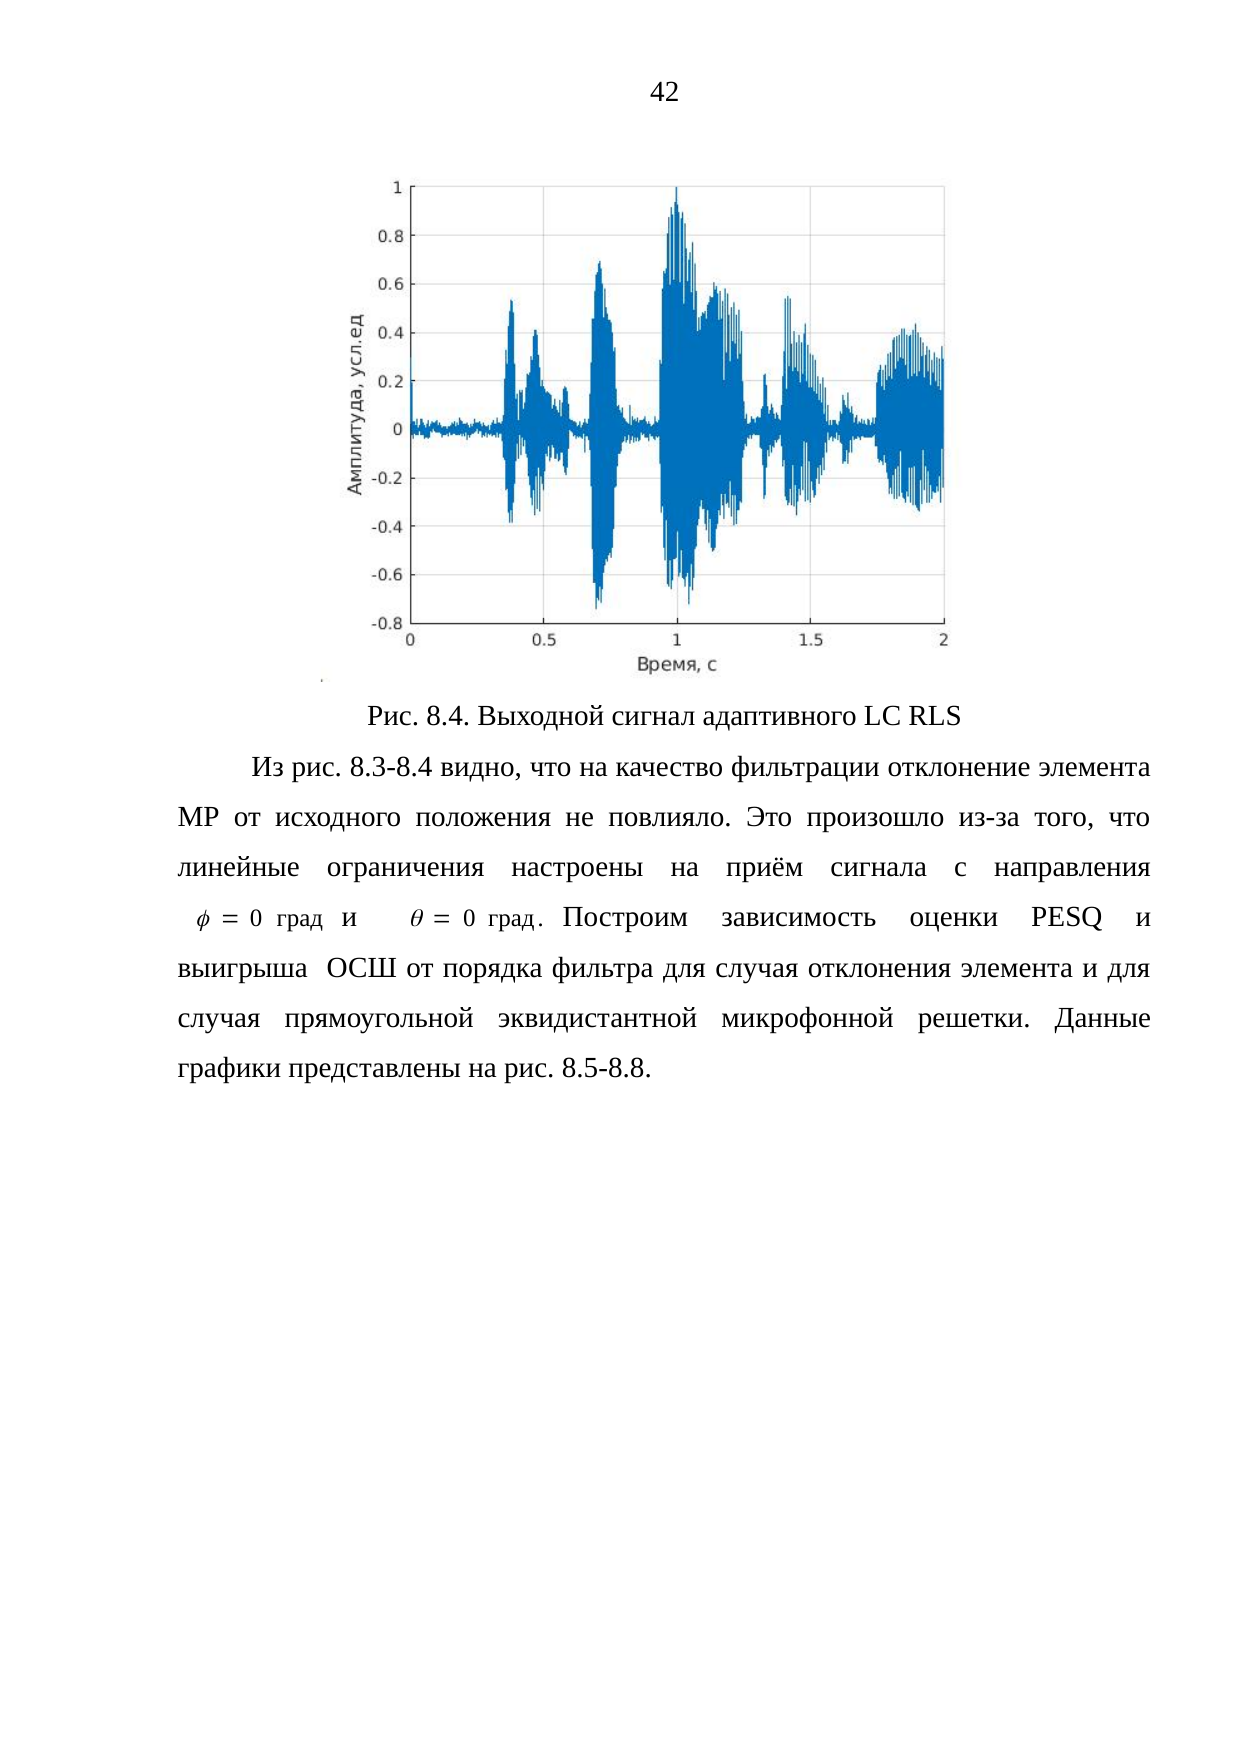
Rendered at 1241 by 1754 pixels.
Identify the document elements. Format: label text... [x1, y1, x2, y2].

text Рис. 8.4. Выходной сигнал адаптивного LC RLS [177, 148, 1152, 732]
text Из рис. 8.3-8.4 видно, что на качество фильтрации отклонение элемента МР от исходного положения не повлияло. Это произошло из-за того, что линейные ограничения настроены на приём сигнала с направленияи Построим зависимость оценки PESQ и выигрыша ОСШ от порядка фильтра для случая отклонения элемента и для случая прямоугольной эквидистантной микрофонной решетки. Данные графики представлены на рис. 8.5-8.8. [177, 749, 1152, 1084]
picture [320, 147, 1009, 682]
